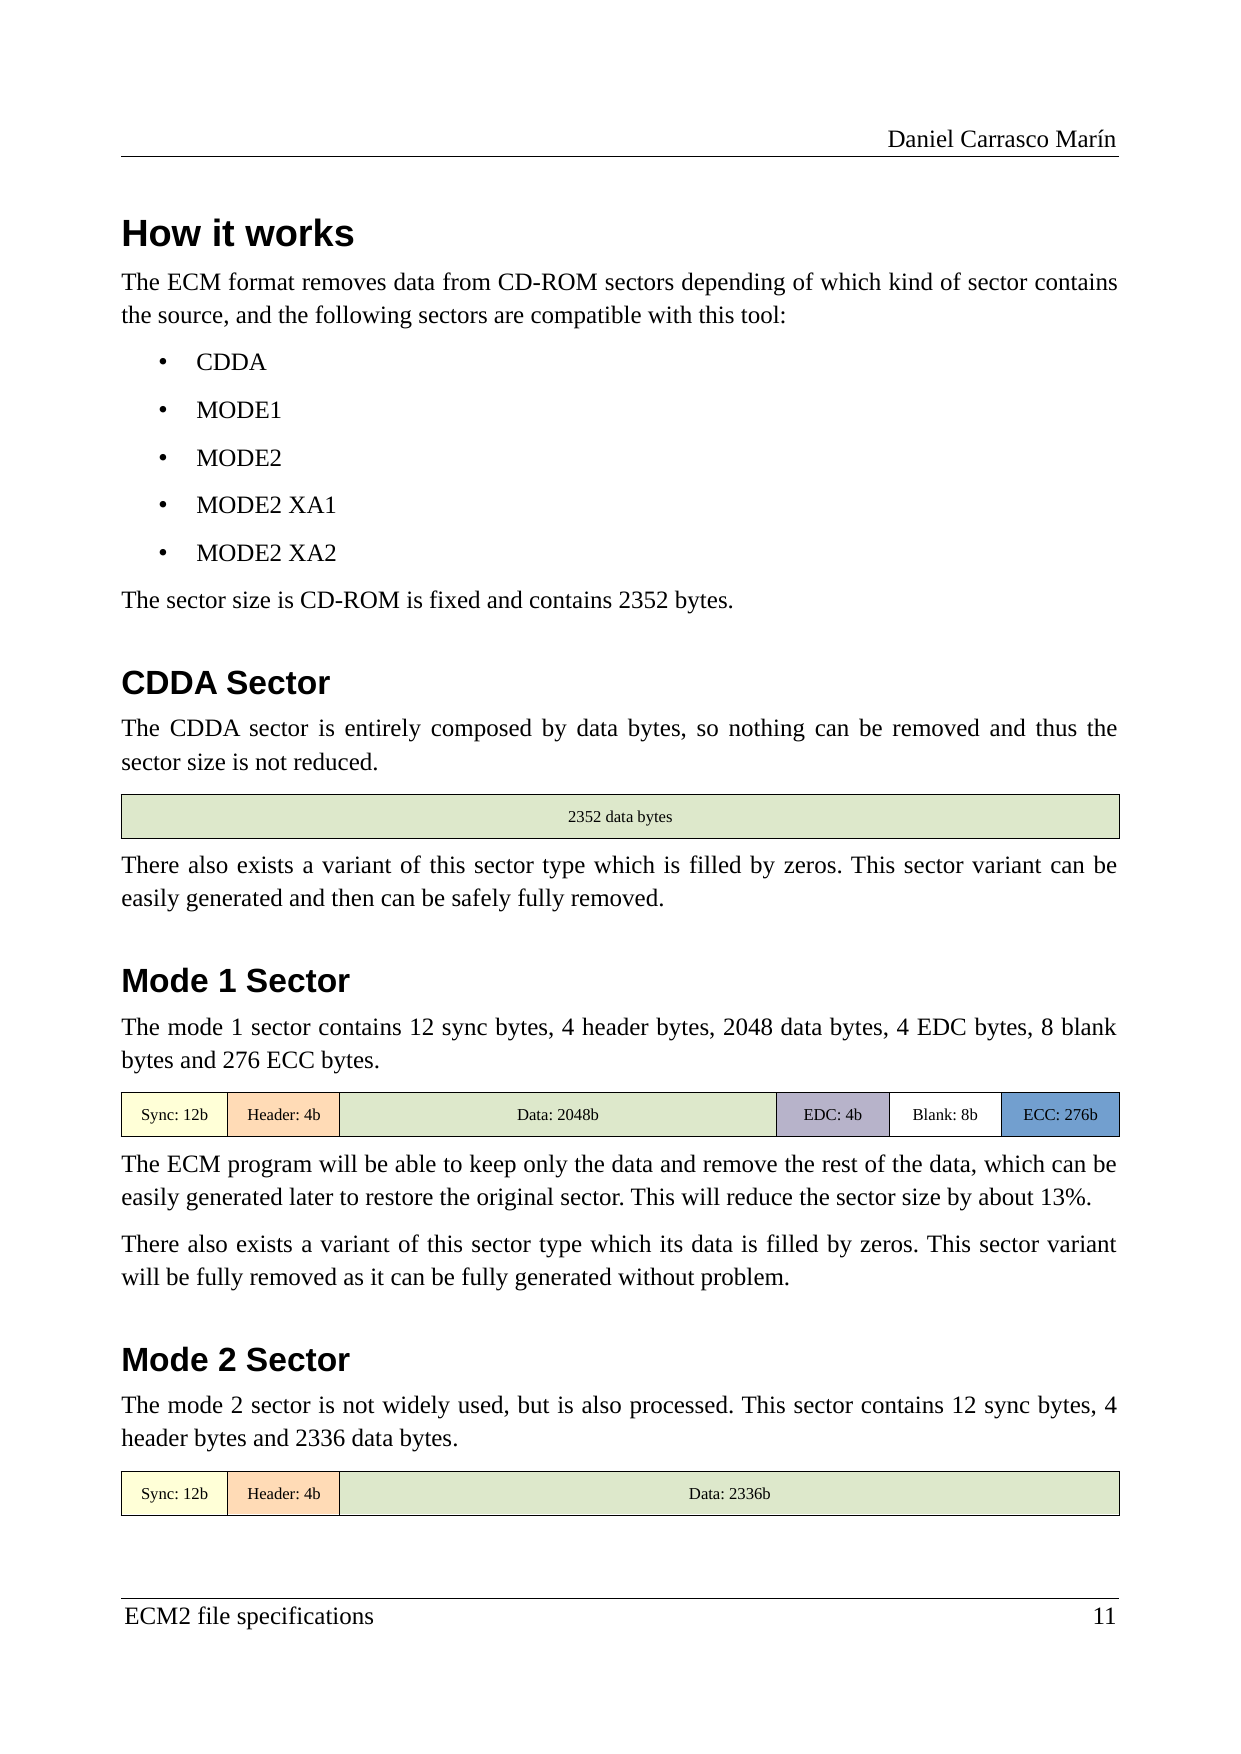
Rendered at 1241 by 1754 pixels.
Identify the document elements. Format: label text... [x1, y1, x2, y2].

text The ECM format removes data from CD-ROM sectors depending of which kind of sector contains the source, and the following sectors are compatible with this tool: [121, 267, 1119, 328]
table_header Data: 2048b [340, 1093, 776, 1136]
table_header 2352 data bytes [122, 795, 1119, 838]
text There also exists a variant of this sector type which is filled by zeros. This sector variant can be easily generated and then can be safely fully removed. [121, 851, 1119, 912]
subtitle Mode 1 Sector [121, 961, 1119, 999]
list MODE2 [158, 443, 1119, 471]
table_header Sync: 12b [122, 1093, 227, 1136]
text The sector size is CD-ROM is fixed and contains 2352 bytes. [121, 585, 1119, 614]
subtitle How it works [121, 211, 1119, 254]
table_header Header: 4b [228, 1472, 339, 1514]
table_header EDC: 4b [777, 1093, 889, 1136]
text The mode 1 sector contains 12 sync bytes, 4 header bytes, 2048 data bytes, 4 EDC bytes, 8 blank bytes and 276 ECC bytes. [121, 1012, 1119, 1073]
text The CDDA sector is entirely composed by data bytes, so nothing can be removed and thus the sector size is not reduced. [121, 713, 1119, 775]
table_header ECC: 276b [1002, 1093, 1119, 1136]
table_header Blank: 8b [890, 1093, 1001, 1136]
table_header Header: 4b [228, 1093, 339, 1136]
text The ECM program will be able to keep only the data and remove the rest of the data, which can be easily generated later to restore the original sector. This will reduce the sector size by about 13%. [121, 1149, 1119, 1210]
table_header Sync: 12b [122, 1472, 227, 1514]
list MODE2 XA1 [158, 490, 1119, 519]
subtitle Mode 2 Sector [121, 1339, 1119, 1378]
list CDDA [158, 347, 1119, 376]
table_header Data: 2336b [340, 1472, 1119, 1514]
subtitle CDDA Sector [121, 662, 1119, 701]
list MODE1 [158, 395, 1119, 424]
list MODE2 XA2 [158, 538, 1119, 567]
text The mode 2 sector is not widely used, but is also processed. This sector contains 12 sync bytes, 4 header bytes and 2336 data bytes. [121, 1390, 1119, 1452]
text There also exists a variant of this sector type which its data is filled by zeros. This sector variant will be fully removed as it can be fully generated without problem. [121, 1229, 1119, 1291]
